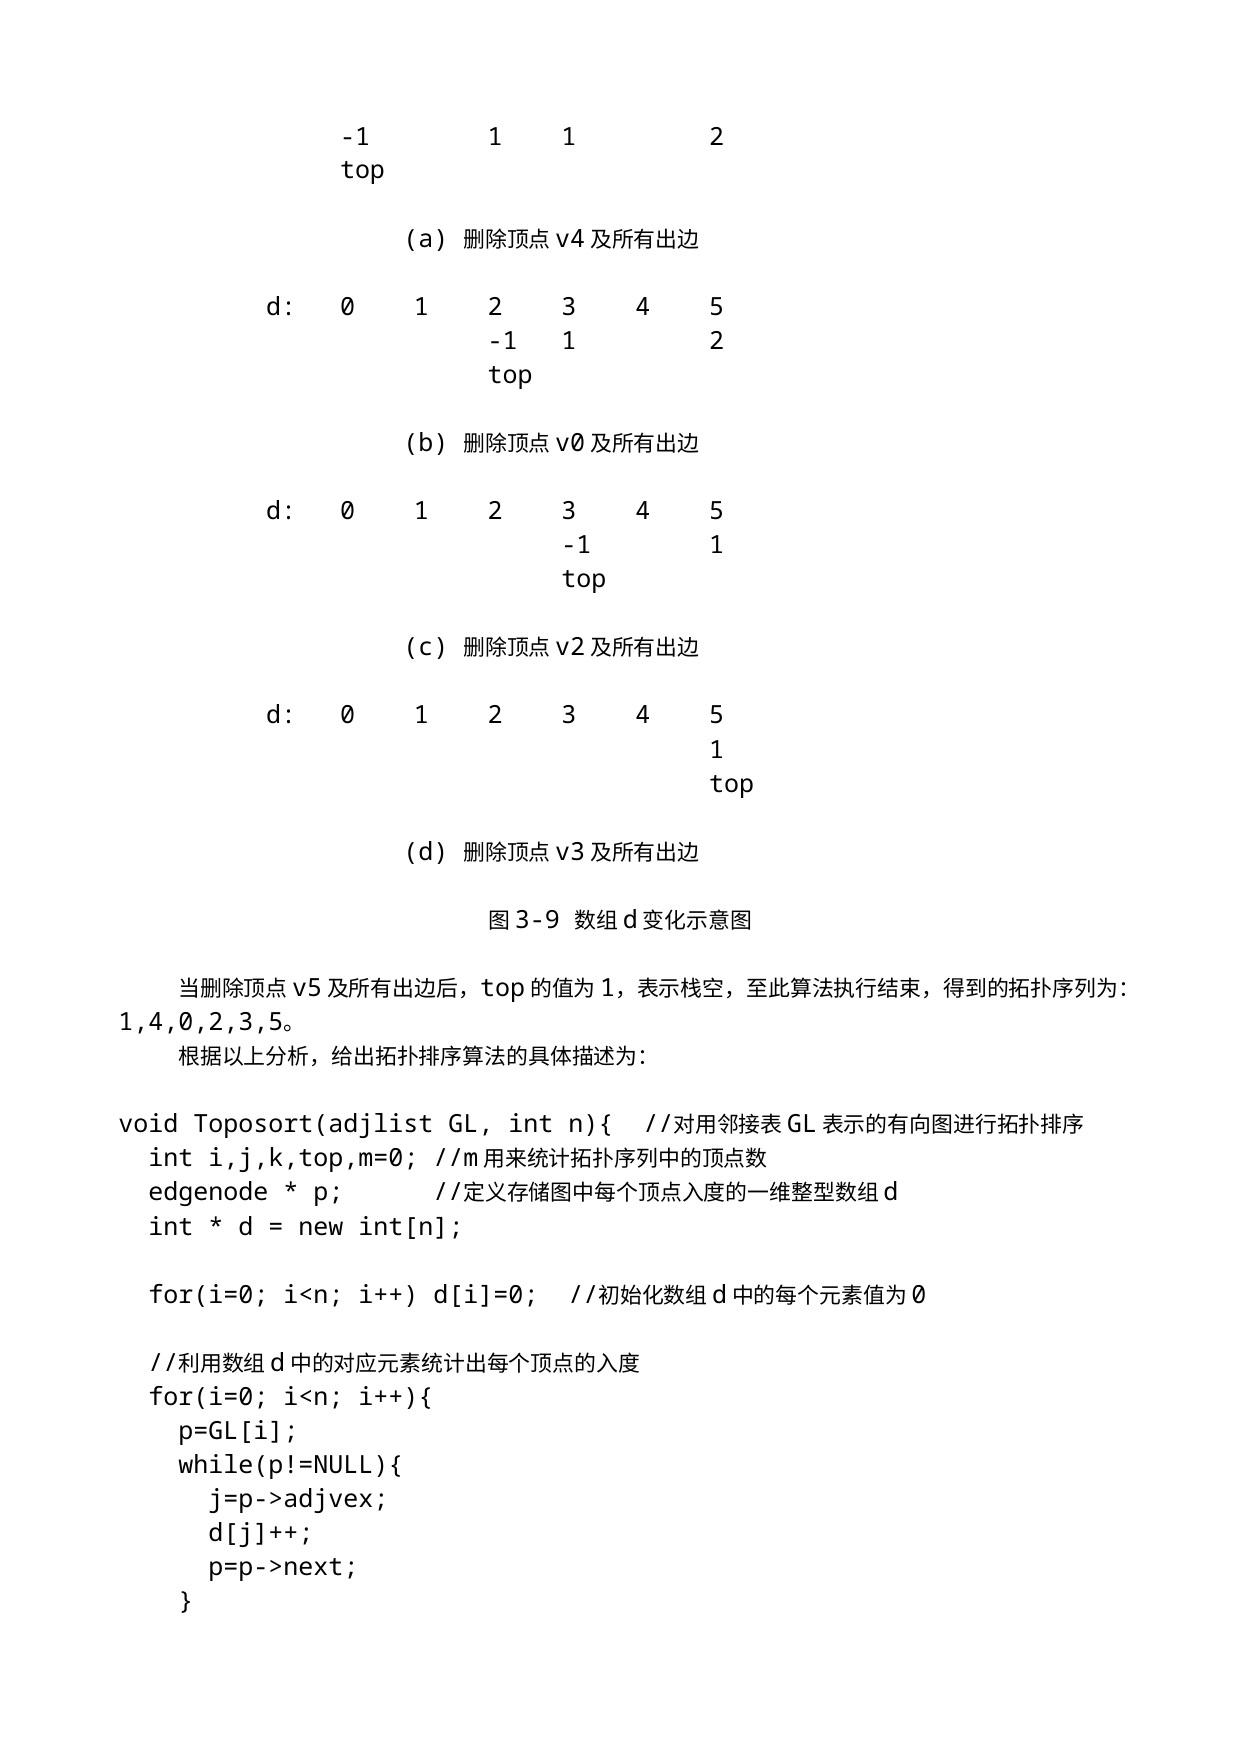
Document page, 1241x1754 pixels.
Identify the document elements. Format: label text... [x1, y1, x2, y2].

text while(p!=NULL){ [118, 1447, 1122, 1481]
text top [118, 357, 1122, 391]
text (b) 删除顶点v0及所有出边 [118, 425, 1122, 459]
text d: 0 1 2 3 4 5 [118, 493, 1122, 527]
text -1 1 1 2 [118, 118, 1122, 152]
text for(i=0; i<n; i++){ [118, 1378, 1122, 1412]
text top [118, 561, 1122, 595]
text (c) 删除顶点v2及所有出边 [118, 629, 1122, 663]
text edgenode * p; //定义存储图中每个顶点入度的一维整型数组d [118, 1174, 1122, 1208]
text top [118, 152, 1122, 186]
text d: 0 1 2 3 4 5 [118, 697, 1122, 731]
text 当删除顶点v5及所有出边后，top的值为1，表示栈空，至此算法执行结束，得到的拓扑序列为：1,4,0,2,3,5。 [118, 970, 1122, 1038]
text d: 0 1 2 3 4 5 [118, 288, 1122, 322]
text void Toposort(adjlist GL, int n){ //对用邻接表GL表示的有向图进行拓扑排序 [118, 1106, 1122, 1140]
text j=p->adjvex; [118, 1481, 1122, 1515]
text p=p->next; [118, 1549, 1122, 1583]
text //利用数组d中的对应元素统计出每个顶点的入度 [118, 1344, 1122, 1378]
text (a) 删除顶点v4及所有出边 [118, 220, 1122, 254]
text (d) 删除顶点v3及所有出边 [118, 833, 1122, 867]
text -1 1 [118, 527, 1122, 561]
text int * d = new int[n]; [118, 1208, 1122, 1242]
text 图3-9 数组d变化示意图 [118, 902, 1122, 936]
text 根据以上分析，给出拓扑排序算法的具体描述为： [118, 1038, 1122, 1072]
text int i,j,k,top,m=0; //m用来统计拓扑序列中的顶点数 [118, 1140, 1122, 1174]
text top [118, 765, 1122, 799]
text p=GL[i]; [118, 1412, 1122, 1447]
text d[j]++; [118, 1515, 1122, 1549]
text 1 [118, 731, 1122, 765]
text } [118, 1583, 1122, 1617]
text -1 1 2 [118, 322, 1122, 357]
text for(i=0; i<n; i++) d[i]=0; //初始化数组d中的每个元素值为0 [118, 1276, 1122, 1310]
